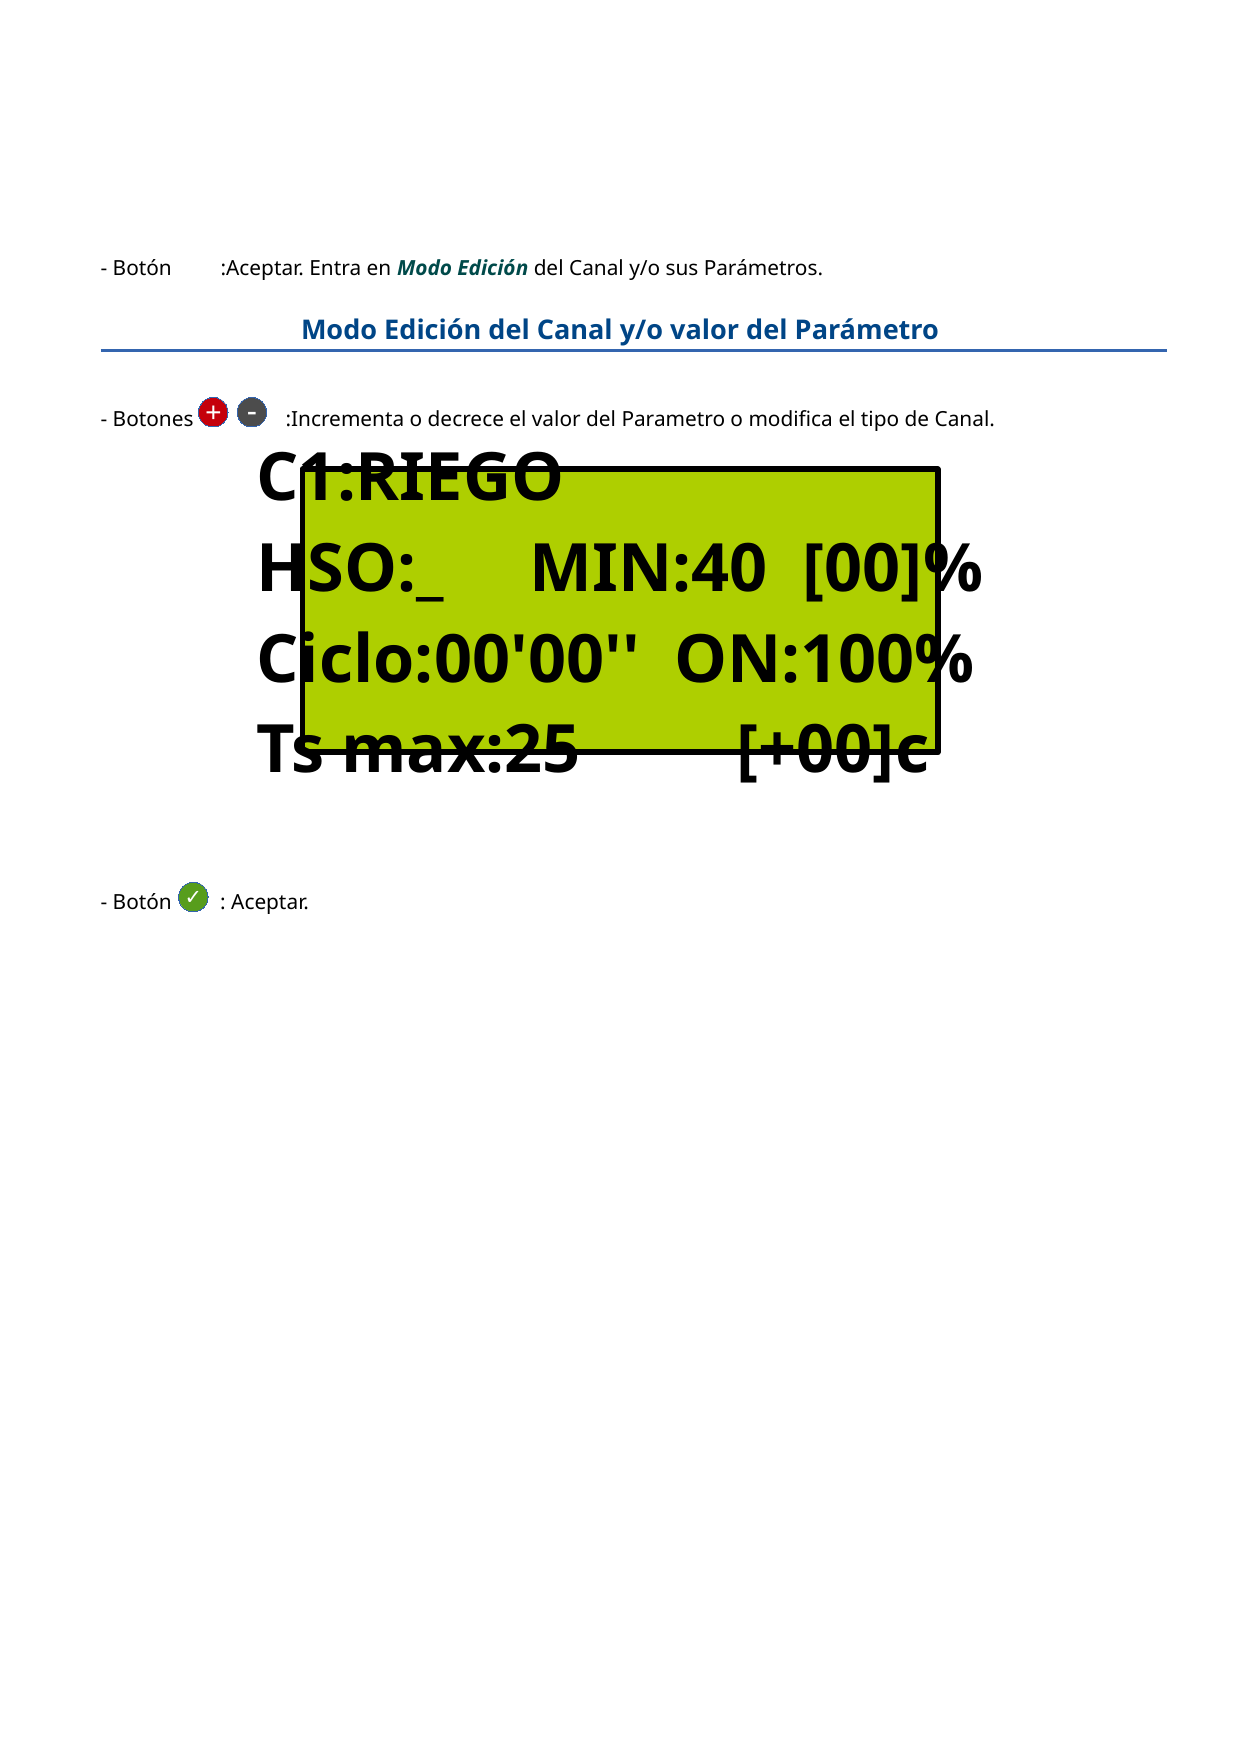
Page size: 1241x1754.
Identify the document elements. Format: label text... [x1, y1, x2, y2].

text Modo Edición del Canal y/o valor del Parámetro [100, 310, 1140, 347]
text - Botón : Aceptar. [100, 887, 1140, 916]
text - Botones :Incrementa o decrece el valor del Parametro o modifica el tipo de Canal. [100, 404, 1140, 432]
text - Botón :Aceptar. Entra en Modo Edición del Canal y/o sus Parámetros. [100, 253, 1140, 282]
